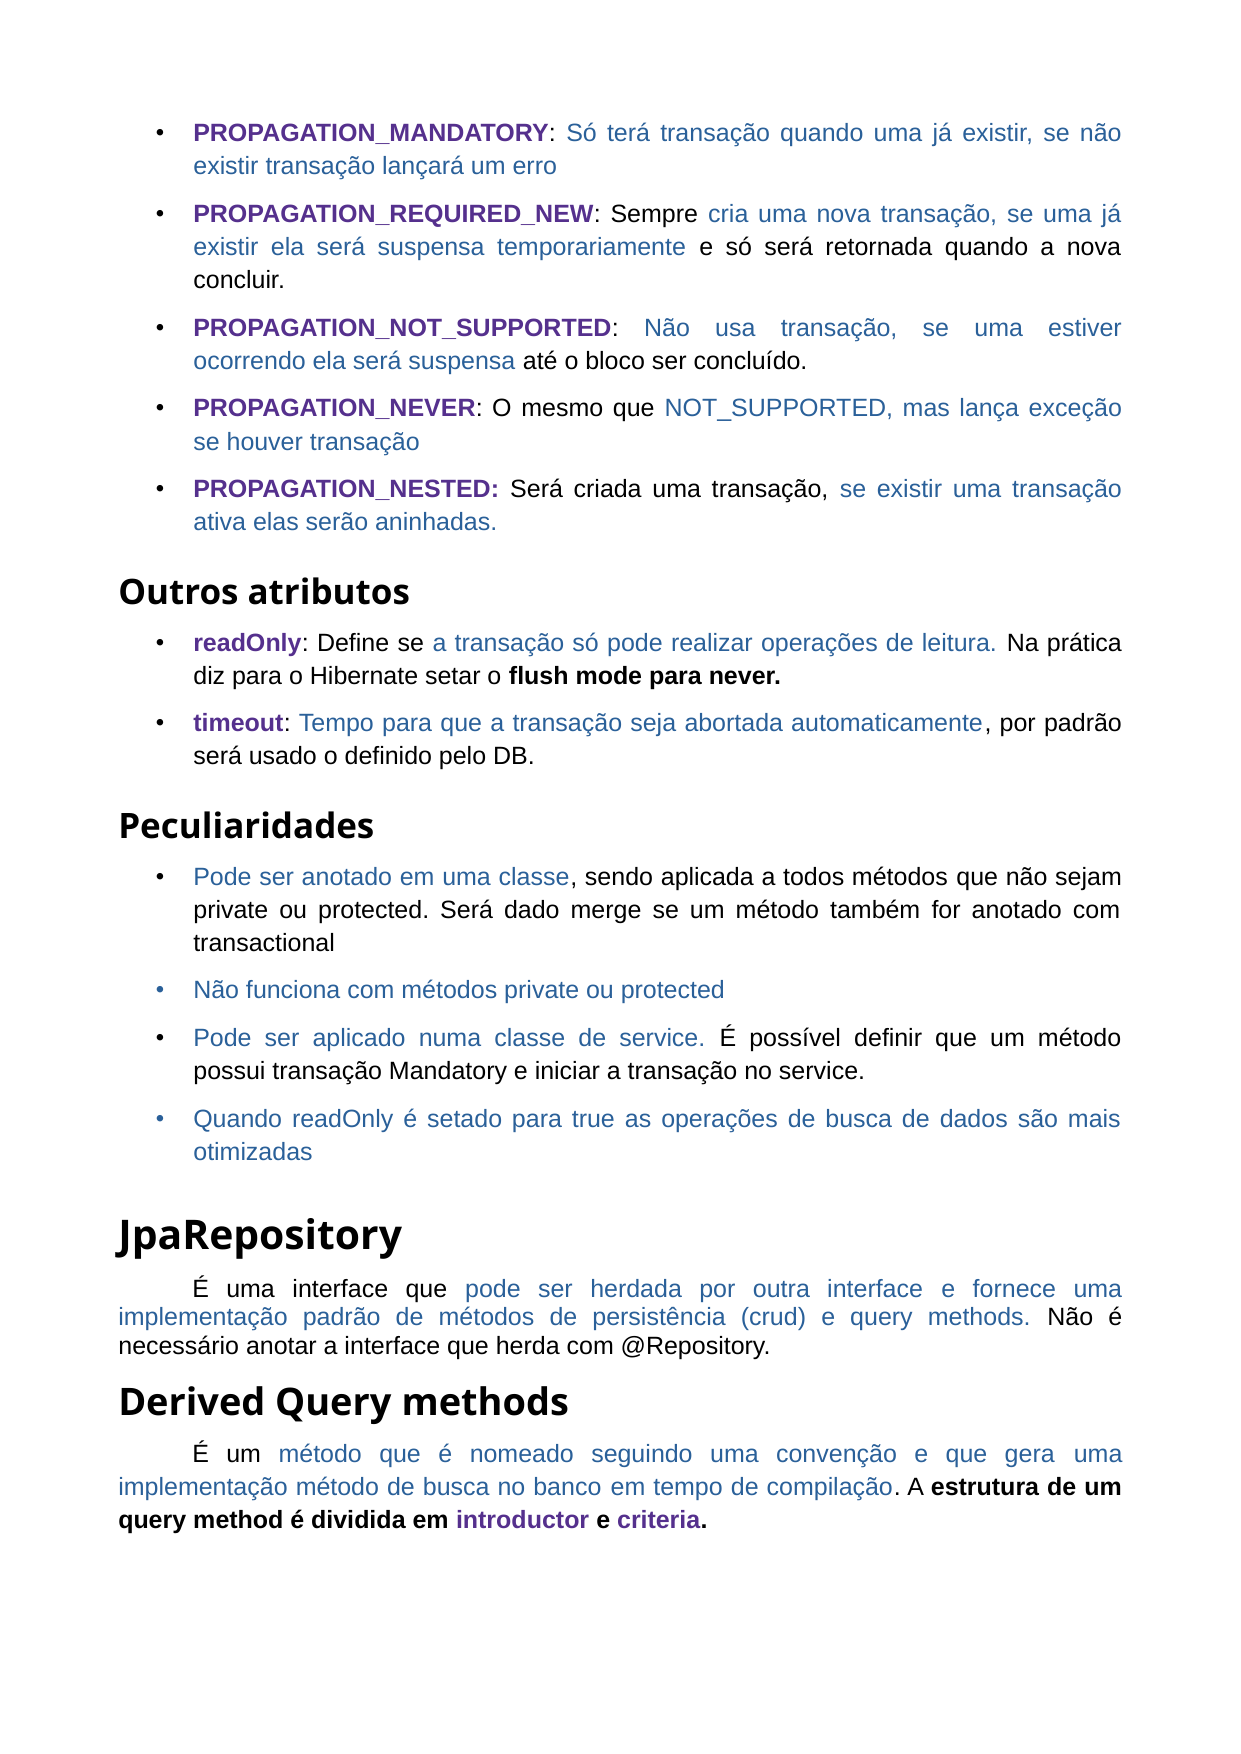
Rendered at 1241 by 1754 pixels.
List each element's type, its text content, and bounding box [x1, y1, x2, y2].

list PROPAGATION_NESTED: Será criada uma transação, se existir uma transação ativa elas serão aninhadas. [156, 474, 1122, 536]
subtitle JpaRepository [118, 1205, 1122, 1261]
list Pode ser anotado em uma classe, sendo aplicada a todos métodos que não sejam private ou protected. Será dado merge se um método também for anotado com transactional [156, 862, 1122, 957]
list Pode ser aplicado numa classe de service. É possível definir que um método possui transação Mandatory e iniciar a transação no service. [156, 1023, 1122, 1085]
subtitle Outros atributos [118, 567, 1122, 615]
subtitle Peculiaridades [118, 801, 1122, 849]
list PROPAGATION_NOT_SUPPORTED: Não usa transação, se uma estiver ocorrendo ela será suspensa até o bloco ser concluído. [156, 313, 1122, 374]
text É um método que é nomeado seguindo uma convenção e que gera uma implementação método de busca no banco em tempo de compilação. A estrutura de um query method é dividida em introductor e criteria. [118, 1438, 1122, 1533]
subtitle Derived Query methods [118, 1374, 1122, 1426]
list PROPAGATION_REQUIRED_NEW: Sempre cria uma nova transação, se uma já existir ela será suspensa temporariamente e só será retornada quando a nova concluir. [156, 199, 1122, 294]
list Quando readOnly é setado para true as operações de busca de dados são mais otimizadas [156, 1104, 1122, 1166]
list readOnly: Define se a transação só pode realizar operações de leitura. Na prática diz para o Hibernate setar o flush mode para never. [156, 627, 1122, 689]
list Não funciona com métodos private ou protected [156, 975, 1122, 1004]
list timeout: Tempo para que a transação seja abortada automaticamente, por padrão será usado o definido pelo DB. [156, 708, 1122, 770]
list PROPAGATION_NEVER: O mesmo que NOT_SUPPORTED, mas lança exceção se houver transação [156, 393, 1122, 455]
list PROPAGATION_MANDATORY: Só terá transação quando uma já existir, se não existir transação lançará um erro [156, 118, 1122, 180]
text É uma interface que pode ser herdada por outra interface e fornece uma implementação padrão de métodos de persistência (crud) e query methods. Não é necessário anotar a interface que herda com @Repository. [118, 1273, 1122, 1360]
